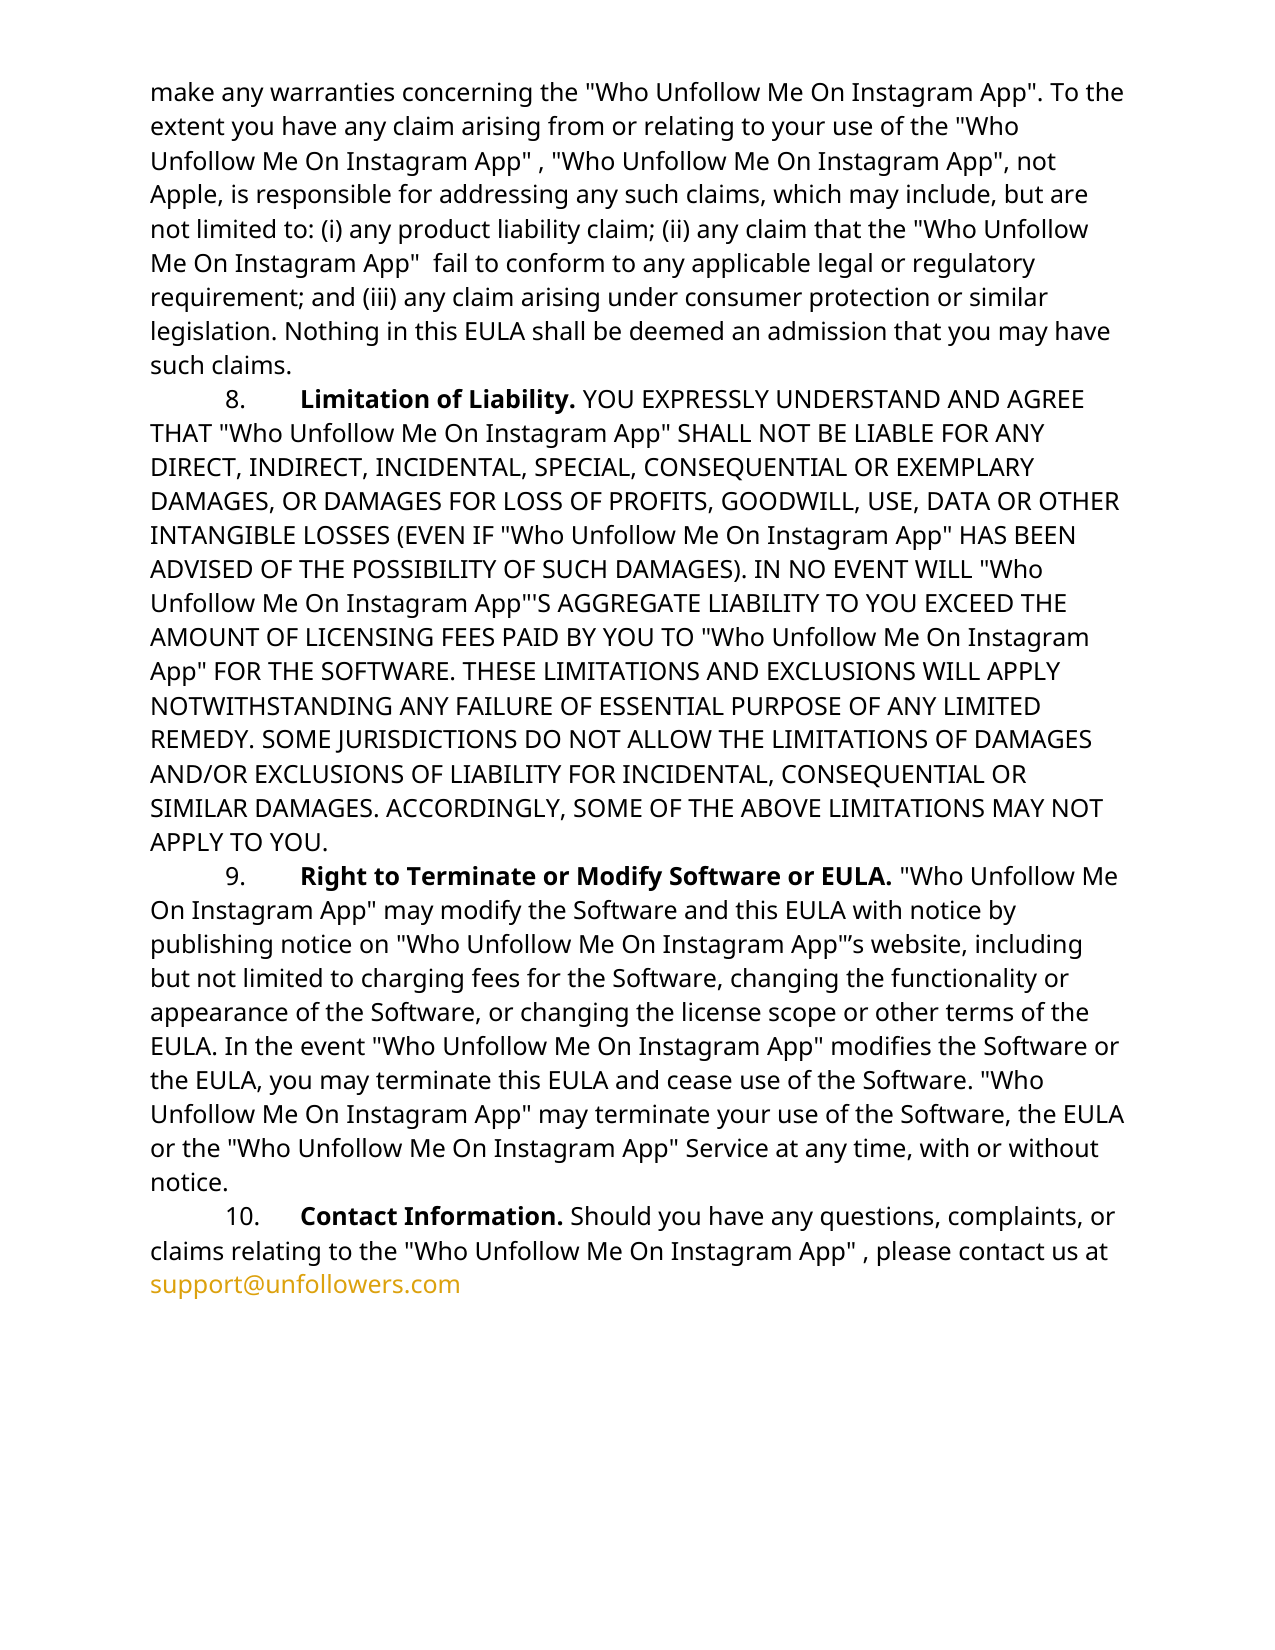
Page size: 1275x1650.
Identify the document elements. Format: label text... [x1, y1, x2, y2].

text 9. Right to Terminate or Modify Software or EULA. "Who Unfollow Me On Instagram App" may modify the Software and this EULA with notice by publishing notice on "Who Unfollow Me On Instagram App"’s website, including but not limited to charging fees for the Software, changing the functionality or appearance of the Software, or changing the license scope or other terms of the EULA. In the event "Who Unfollow Me On Instagram App" modifies the Software or the EULA, you may terminate this EULA and cease use of the Software. "Who Unfollow Me On Instagram App" may terminate your use of the Software, the EULA or the "Who Unfollow Me On Instagram App" Service at any time, with or without notice. [150, 858, 1125, 1199]
text 8. Limitation of Liability. YOU EXPRESSLY UNDERSTAND AND AGREE THAT "Who Unfollow Me On Instagram App" SHALL NOT BE LIABLE FOR ANY DIRECT, INDIRECT, INCIDENTAL, SPECIAL, CONSEQUENTIAL OR EXEMPLARY DAMAGES, OR DAMAGES FOR LOSS OF PROFITS, GOODWILL, USE, DATA OR OTHER INTANGIBLE LOSSES (EVEN IF "Who Unfollow Me On Instagram App" HAS BEEN ADVISED OF THE POSSIBILITY OF SUCH DAMAGES). IN NO EVENT WILL "Who Unfollow Me On Instagram App"'S AGGREGATE LIABILITY TO YOU EXCEED THE AMOUNT OF LICENSING FEES PAID BY YOU TO "Who Unfollow Me On Instagram App" FOR THE SOFTWARE. THESE LIMITATIONS AND EXCLUSIONS WILL APPLY NOTWITHSTANDING ANY FAILURE OF ESSENTIAL PURPOSE OF ANY LIMITED REMEDY. SOME JURISDICTIONS DO NOT ALLOW THE LIMITATIONS OF DAMAGES AND/OR EXCLUSIONS OF LIABILITY FOR INCIDENTAL, CONSEQUENTIAL OR SIMILAR DAMAGES. ACCORDINGLY, SOME OF THE ABOVE LIMITATIONS MAY NOT APPLY TO YOU. [150, 382, 1125, 858]
text make any warranties concerning the "Who Unfollow Me On Instagram App". To the extent you have any claim arising from or relating to your use of the "Who Unfollow Me On Instagram App" , "Who Unfollow Me On Instagram App", not Apple, is responsible for addressing any such claims, which may include, but are not limited to: (i) any product liability claim; (ii) any claim that the "Who Unfollow Me On Instagram App" fail to conform to any applicable legal or regulatory requirement; and (iii) any claim arising under consumer protection or similar legislation. Nothing in this EULA shall be deemed an admission that you may have such claims. [150, 75, 1125, 382]
text 10. Contact Information. Should you have any questions, complaints, or claims relating to the "Who Unfollow Me On Instagram App" , please contact us at support@unfollowers.com [150, 1199, 1125, 1301]
